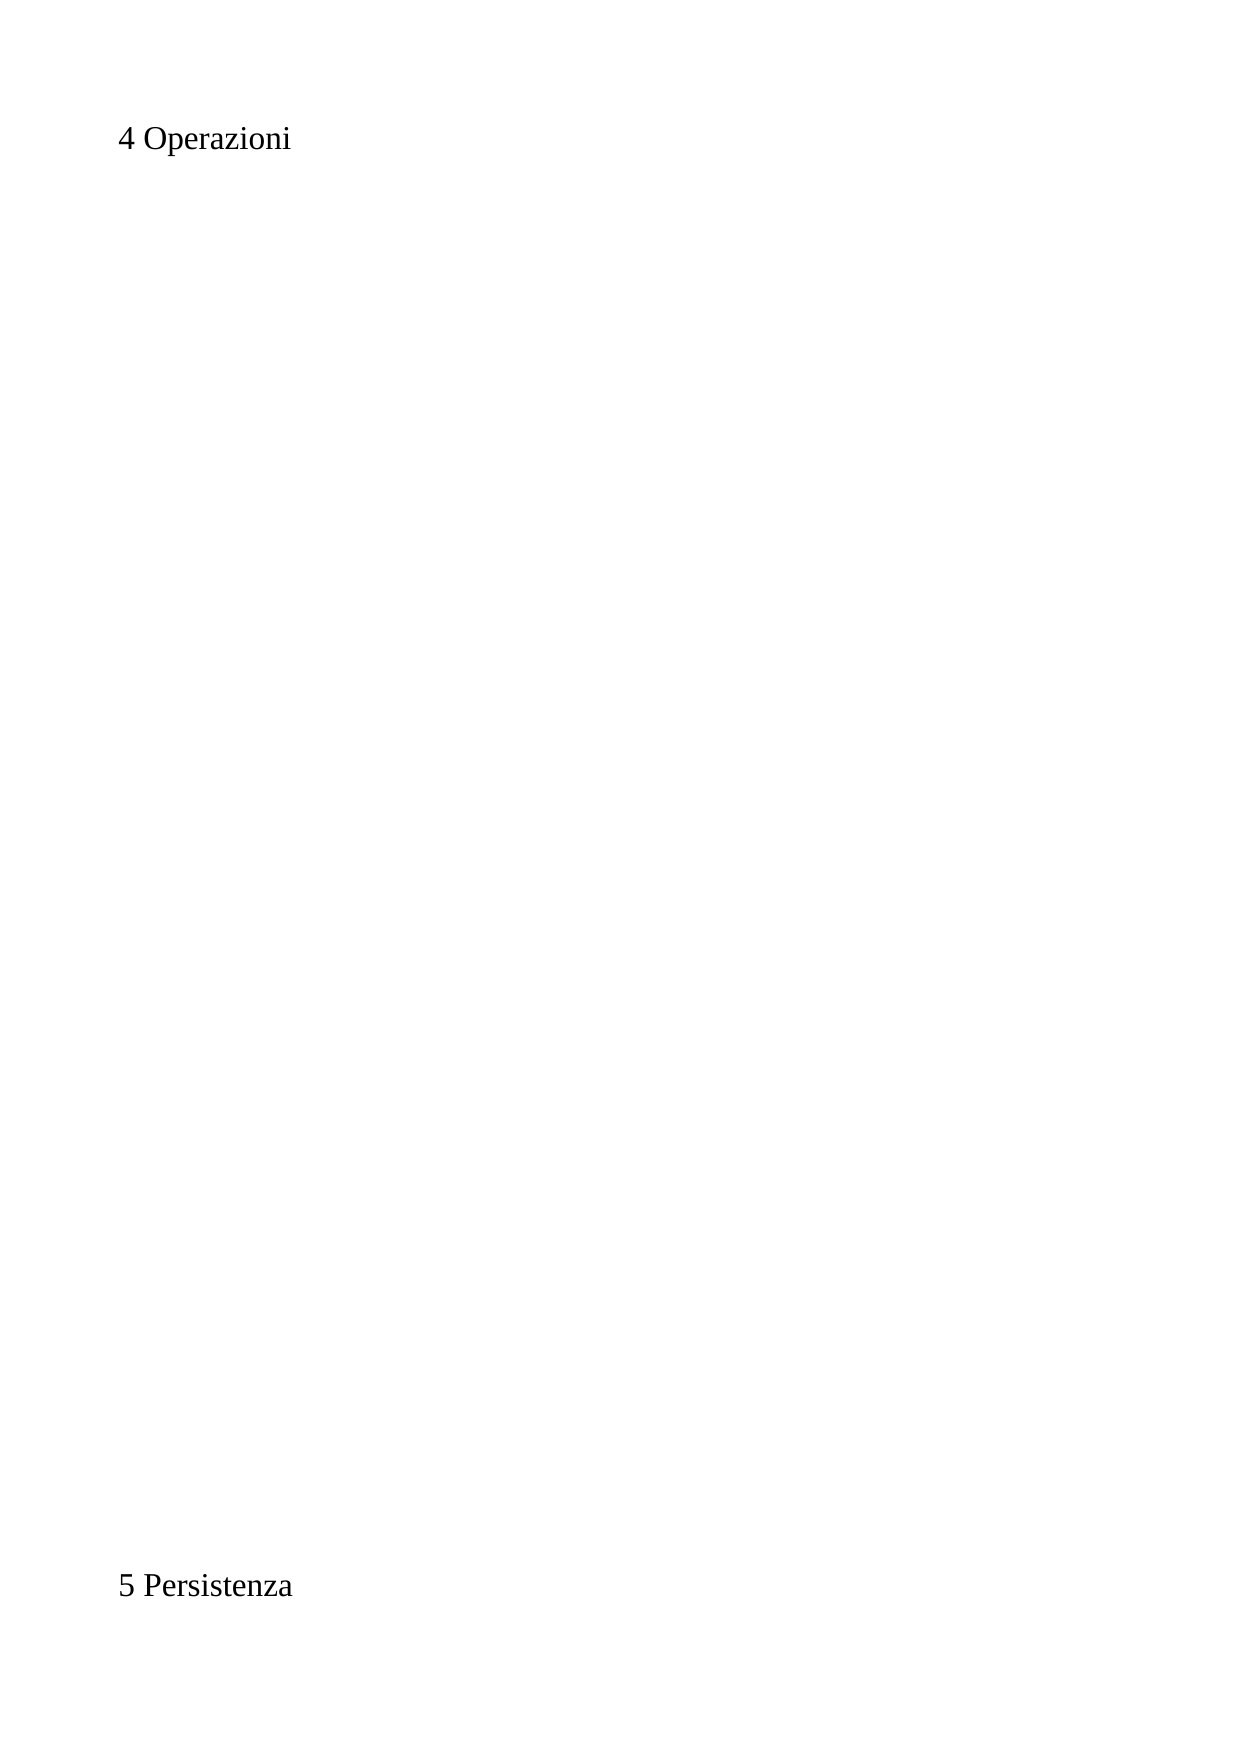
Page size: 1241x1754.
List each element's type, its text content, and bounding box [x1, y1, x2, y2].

text 4 Operazioni [118, 118, 1122, 156]
text 5 Persistenza [118, 1565, 1122, 1603]
